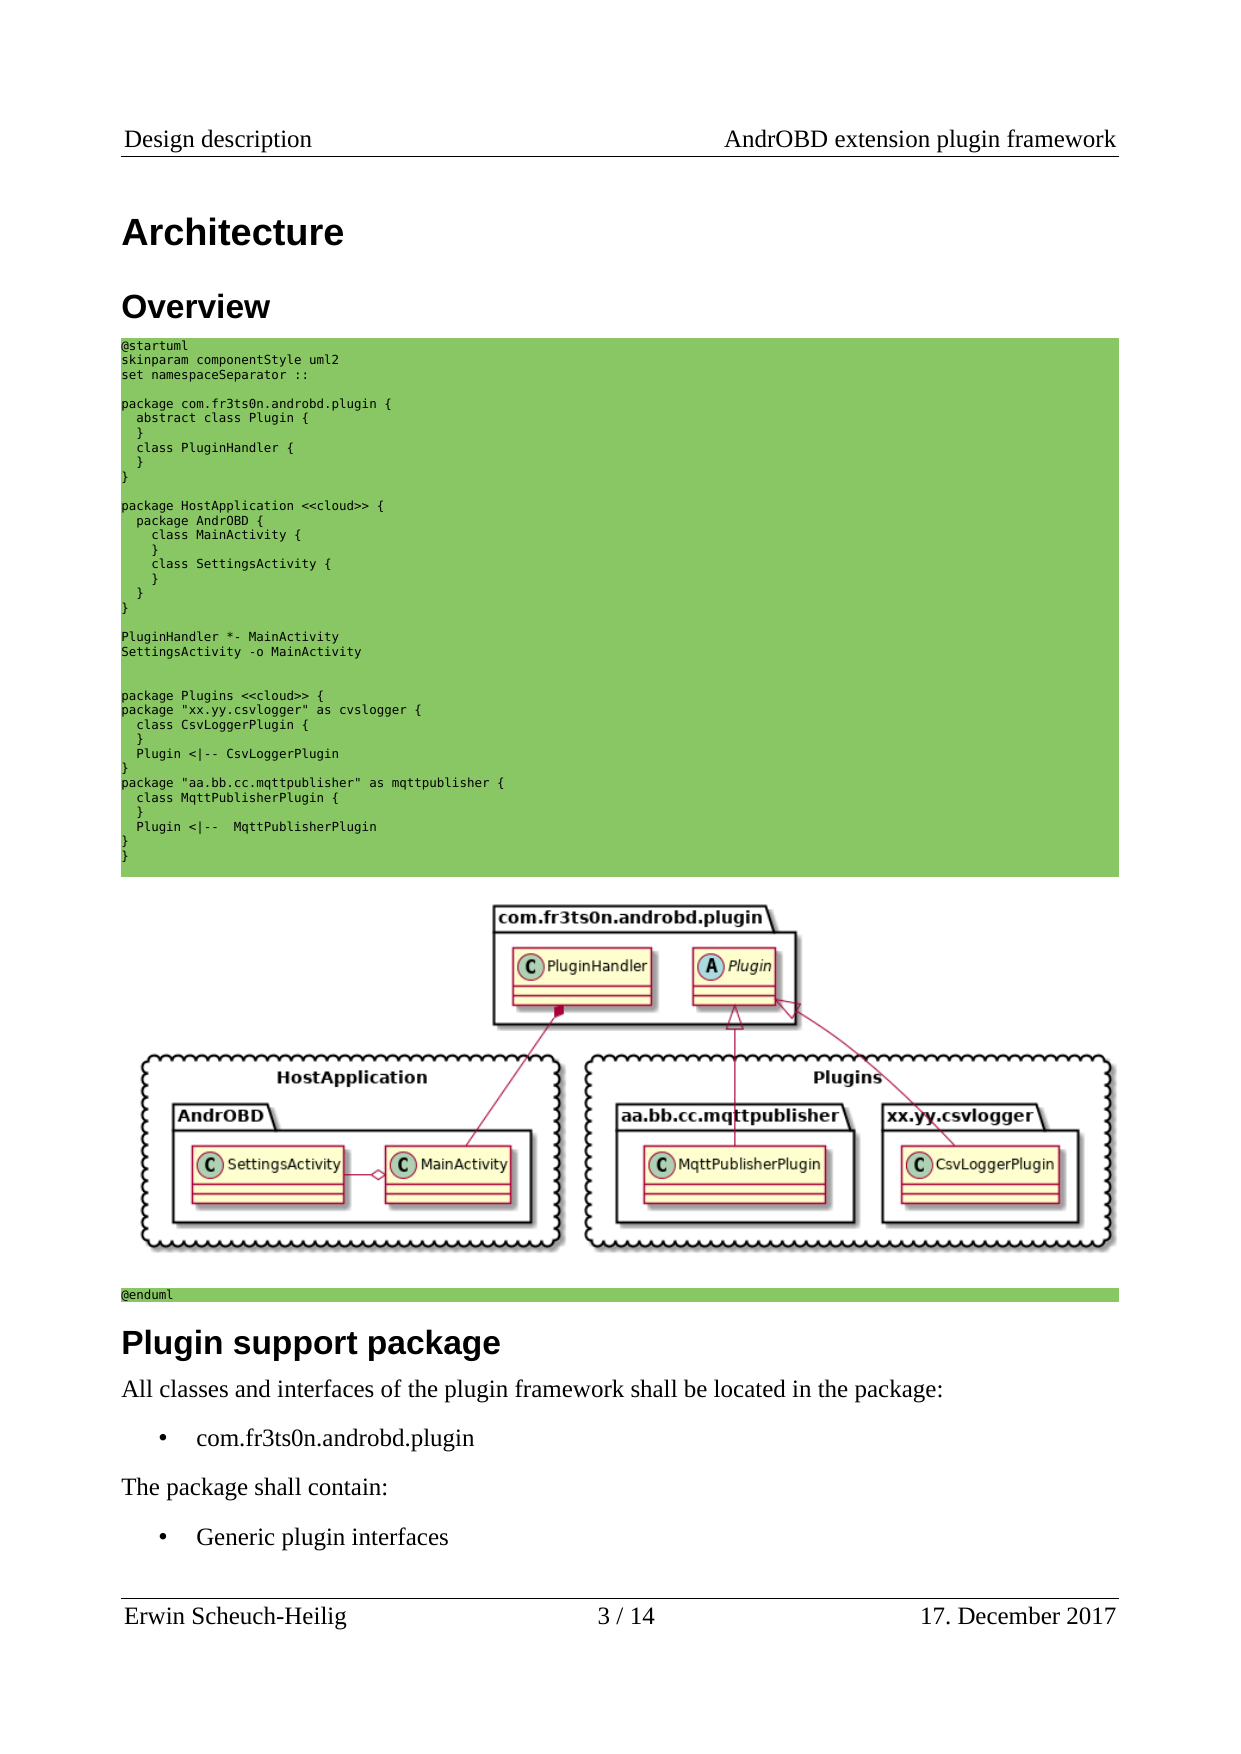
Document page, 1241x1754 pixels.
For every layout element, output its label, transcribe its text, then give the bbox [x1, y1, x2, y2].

text } [121, 834, 1119, 849]
subtitle Overview [121, 287, 1119, 326]
text @enduml [121, 1288, 1119, 1302]
text PluginHandler *- MainActivity [121, 630, 1119, 644]
text } [121, 455, 1119, 469]
text package "xx.yy.csvlogger" as cvslogger { [121, 703, 1119, 717]
text abstract class Plugin { [121, 411, 1119, 426]
text } [121, 805, 1119, 819]
text class PluginHandler { [121, 440, 1119, 455]
text SettingsActivity -o MainActivity [121, 644, 1119, 659]
text class MainActivity { [121, 528, 1119, 542]
text } [121, 849, 1119, 863]
text class CsvLoggerPlugin { [121, 717, 1119, 732]
text } [121, 732, 1119, 747]
text } [121, 572, 1119, 586]
text } [121, 761, 1119, 776]
picture [118, 877, 1123, 1259]
text } [121, 601, 1119, 615]
text } [121, 426, 1119, 440]
list Generic plugin interfaces [158, 1522, 1119, 1550]
subtitle Plugin support package [121, 1323, 1119, 1362]
subtitle Architecture [121, 210, 1119, 254]
text package "aa.bb.cc.mqttpublisher" as mqttpublisher { [121, 776, 1119, 790]
text package com.fr3ts0n.androbd.plugin { [121, 397, 1119, 411]
text All classes and interfaces of the plugin framework shall be located in the package: [121, 1374, 1119, 1403]
text Plugin <|-- CsvLoggerPlugin [121, 747, 1119, 761]
text package HostApplication <<cloud>> { [121, 499, 1119, 513]
text skinparam componentStyle uml2 [121, 353, 1119, 367]
text package Plugins <<cloud>> { [121, 688, 1119, 703]
list com.fr3ts0n.androbd.plugin [158, 1423, 1119, 1452]
text set namespaceSeparator :: [121, 367, 1119, 382]
text } [121, 542, 1119, 557]
text Plugin <|-- MqttPublisherPlugin [121, 819, 1119, 834]
text @startuml [121, 338, 1119, 353]
text } [121, 469, 1119, 484]
text class MqttPublisherPlugin { [121, 790, 1119, 805]
text class SettingsActivity { [121, 557, 1119, 572]
text } [121, 586, 1119, 601]
text package AndrOBD { [121, 513, 1119, 528]
text The package shall contain: [121, 1472, 1119, 1501]
